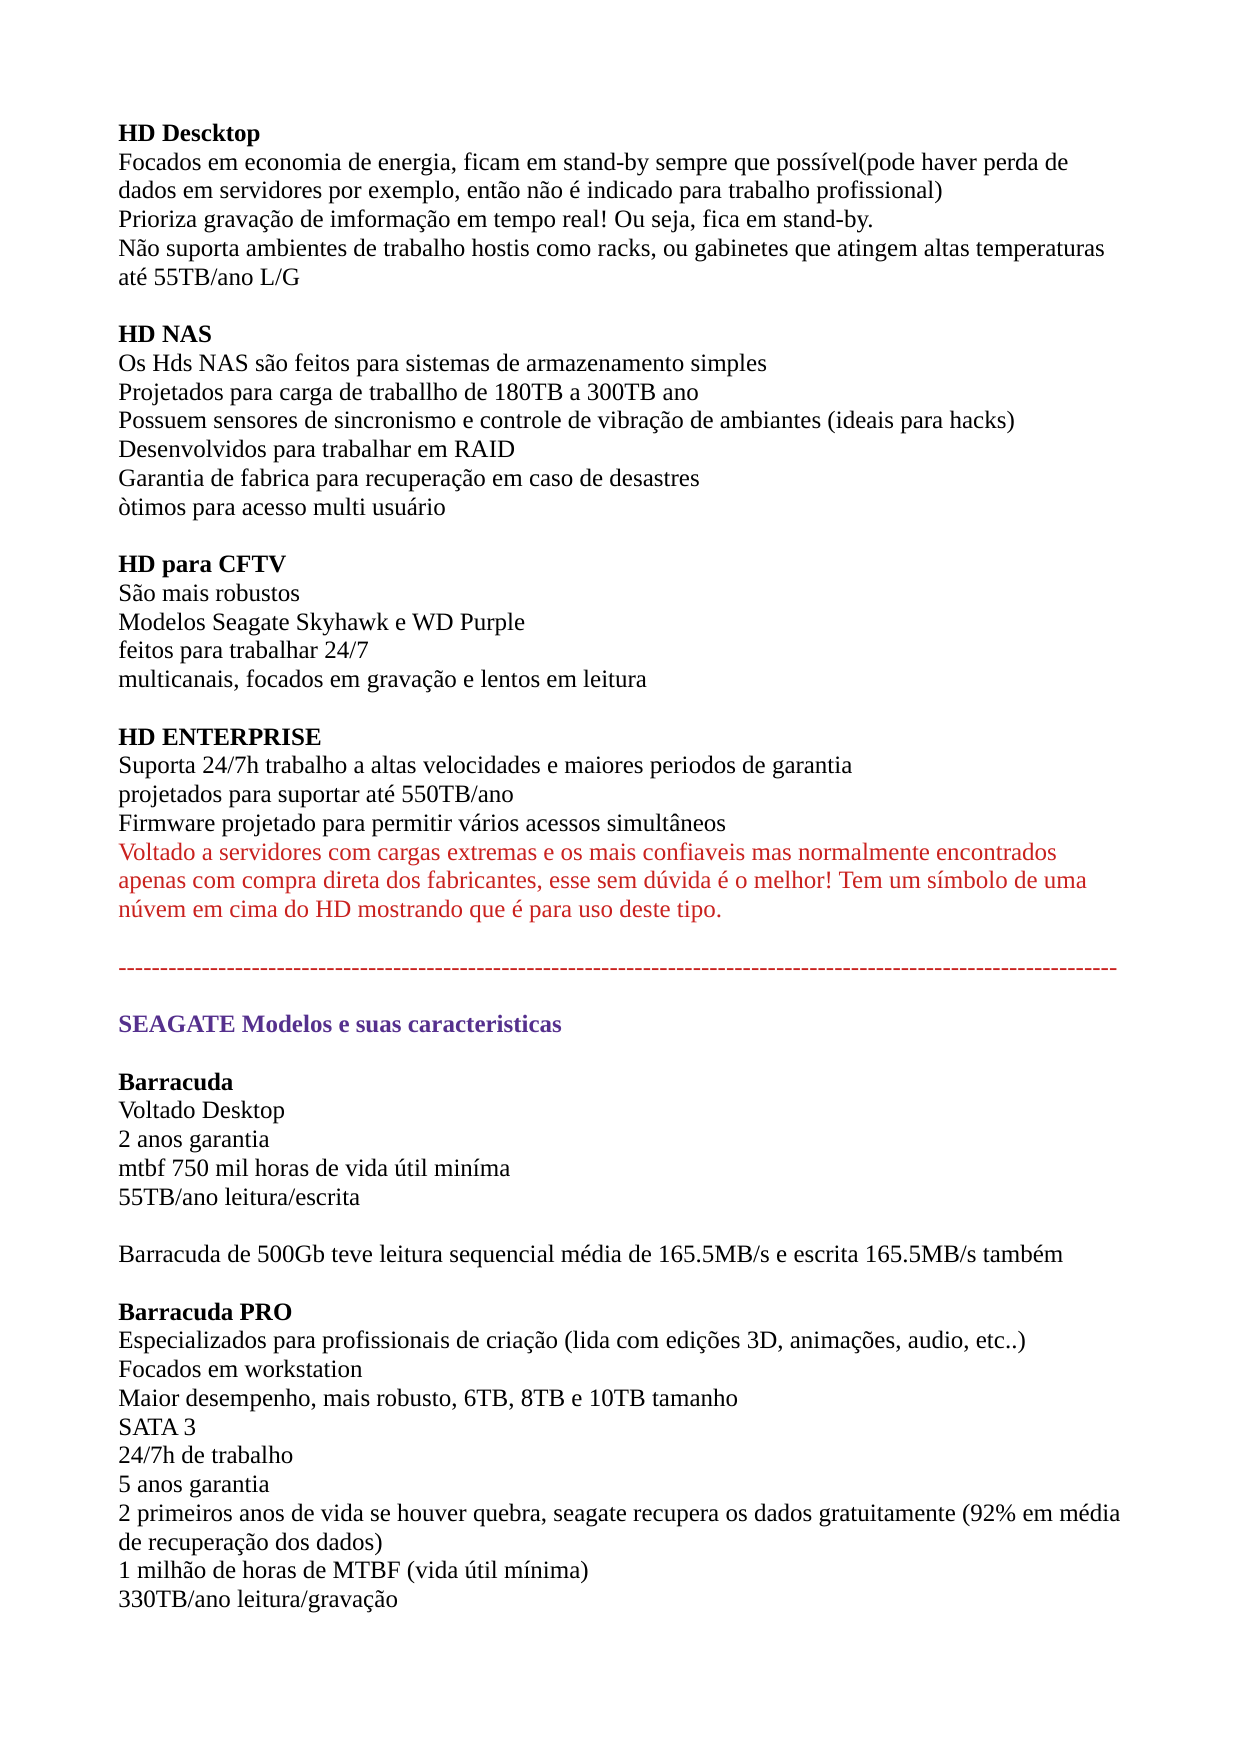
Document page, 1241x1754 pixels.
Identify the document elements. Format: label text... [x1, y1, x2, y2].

text Modelos Seagate Skyhawk e WD Purple [118, 607, 1122, 636]
text SEAGATE Modelos e suas caracteristicas [118, 1009, 1122, 1038]
text Barracuda [118, 1067, 1122, 1096]
text 2 primeiros anos de vida se houver quebra, seagate recupera os dados gratuitamente (92% em média de recuperação dos dados) [118, 1498, 1122, 1556]
text Barracuda de 500Gb teve leitura sequencial média de 165.5MB/s e escrita 165.5MB/s também [118, 1239, 1122, 1268]
text 24/7h de trabalho [118, 1441, 1122, 1469]
text projetados para suportar até 550TB/ano [118, 779, 1122, 808]
text Projetados para carga de traballho de 180TB a 300TB ano [118, 377, 1122, 406]
text Maior desempenho, mais robusto, 6TB, 8TB e 10TB tamanho [118, 1383, 1122, 1412]
text HD para CFTV [118, 549, 1122, 578]
text multicanais, focados em gravação e lentos em leitura [118, 664, 1122, 693]
text HD ENTERPRISE [118, 722, 1122, 751]
text Desenvolvidos para trabalhar em RAID [118, 434, 1122, 463]
text feitos para trabalhar 24/7 [118, 636, 1122, 664]
text Os Hds NAS são feitos para sistemas de armazenamento simples [118, 348, 1122, 377]
text Barracuda PRO [118, 1297, 1122, 1326]
text Focados em economia de energia, ficam em stand-by sempre que possível(pode haver perda de dados em servidores por exemplo, então não é indicado para trabalho profissional) [118, 147, 1122, 204]
text 330TB/ano leitura/gravação [118, 1584, 1122, 1613]
text HD Descktop [118, 118, 1122, 147]
text 2 anos garantia [118, 1124, 1122, 1153]
text Possuem sensores de sincronismo e controle de vibração de ambiantes (ideais para hacks) [118, 406, 1122, 434]
text Suporta 24/7h trabalho a altas velocidades e maiores periodos de garantia [118, 751, 1122, 779]
text SATA 3 [118, 1412, 1122, 1441]
text Voltado Desktop [118, 1096, 1122, 1124]
text òtimos para acesso multi usuário [118, 492, 1122, 521]
text até 55TB/ano L/G [118, 262, 1122, 291]
text Prioriza gravação de imformação em tempo real! Ou seja, fica em stand-by. [118, 204, 1122, 233]
text 1 milhão de horas de MTBF (vida útil mínima) [118, 1556, 1122, 1584]
text Especializados para profissionais de criação (lida com edições 3D, animações, audio, etc..) [118, 1326, 1122, 1354]
text Firmware projetado para permitir vários acessos simultâneos [118, 808, 1122, 837]
text mtbf 750 mil horas de vida útil miníma [118, 1153, 1122, 1182]
text 55TB/ano leitura/escrita [118, 1182, 1122, 1211]
text Não suporta ambientes de trabalho hostis como racks, ou gabinetes que atingem altas temperaturas [118, 233, 1122, 262]
text HD NAS [118, 319, 1122, 348]
text São mais robustos [118, 578, 1122, 607]
text Voltado a servidores com cargas extremas e os mais confiaveis mas normalmente encontrados apenas com compra direta dos fabricantes, esse sem dúvida é o melhor! Tem um símbolo de uma núvem em cima do HD mostrando que é para uso deste tipo. [118, 837, 1122, 923]
text Focados em workstation [118, 1354, 1122, 1383]
text 5 anos garantia [118, 1469, 1122, 1498]
text ------------------------------------------------------------------------------------------------------------------------ [118, 952, 1122, 981]
text Garantia de fabrica para recuperação em caso de desastres [118, 463, 1122, 492]
